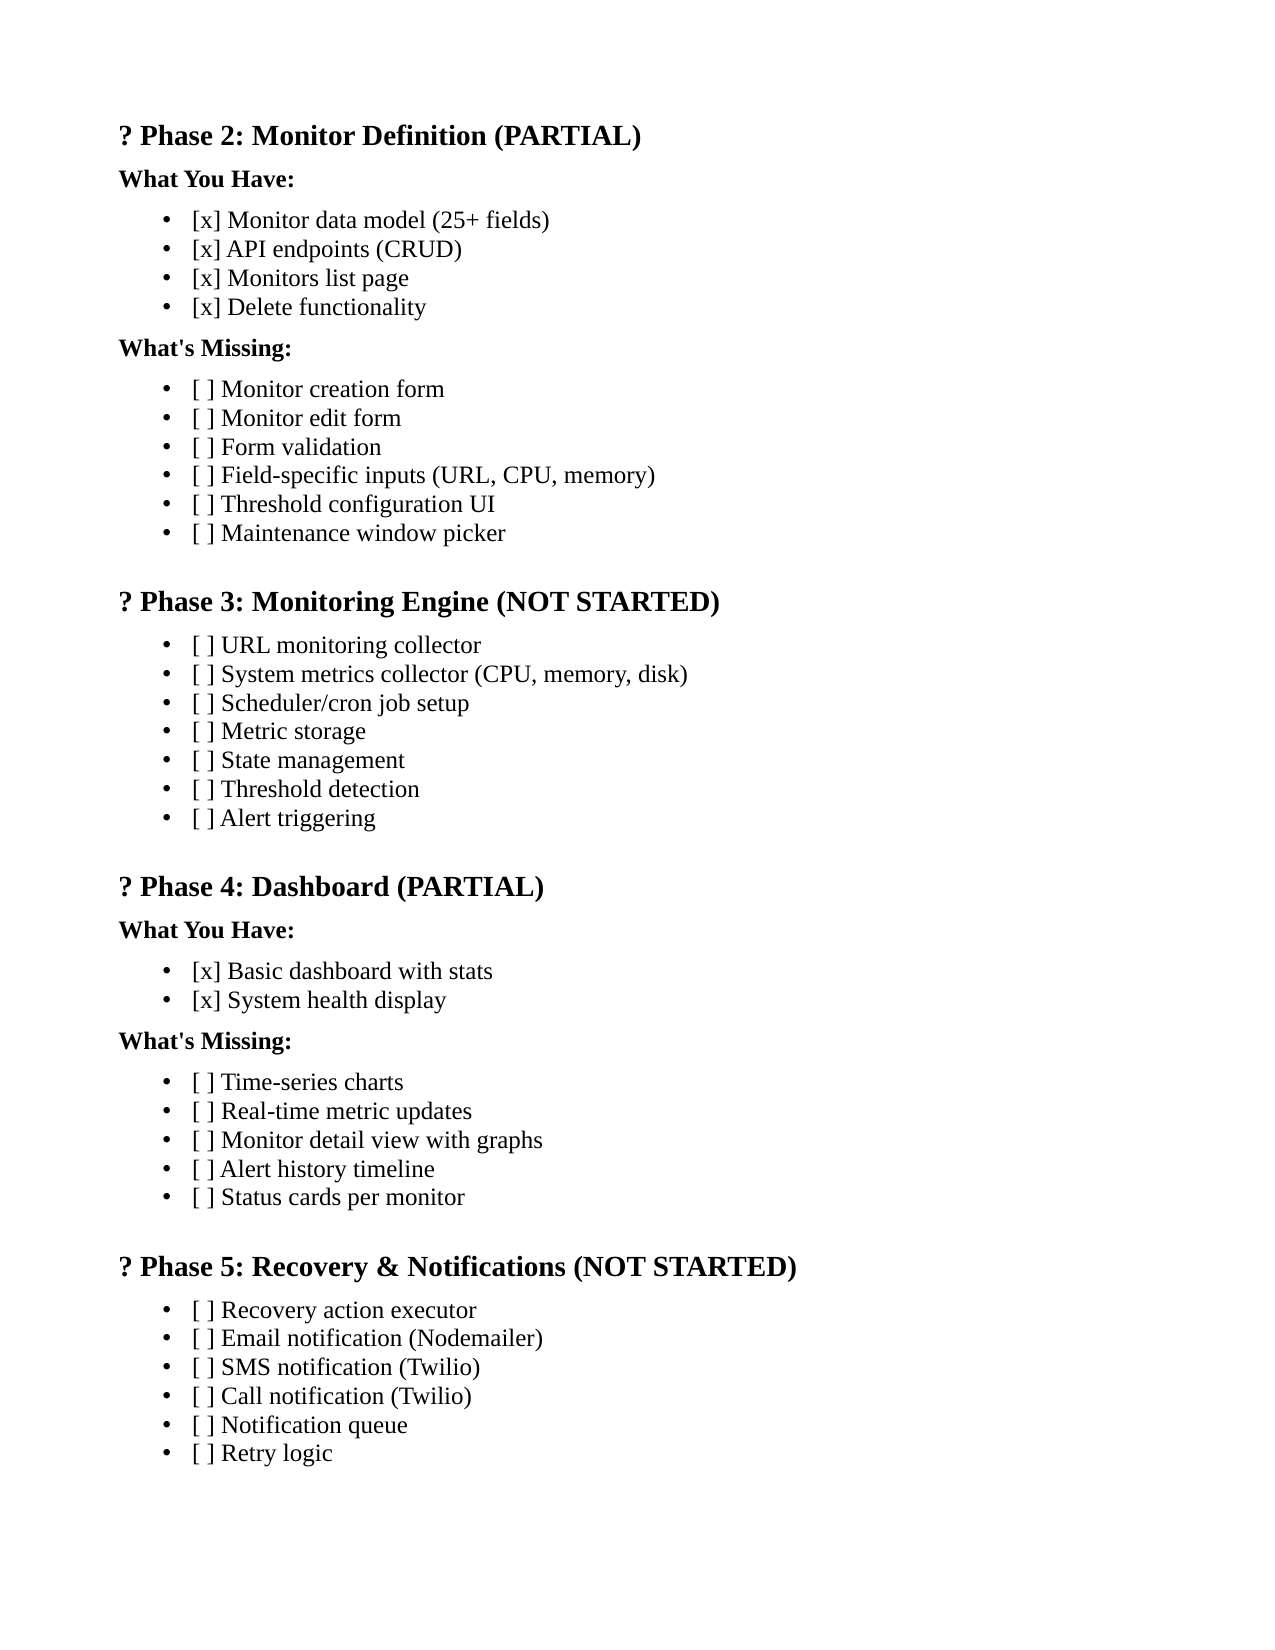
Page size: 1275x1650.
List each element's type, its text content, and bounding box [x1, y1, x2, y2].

list [ ] Email notification (Nodemailer) [162, 1323, 1157, 1352]
list [x] Monitors list page [162, 263, 1157, 292]
list [x] Basic dashboard with stats [162, 956, 1157, 985]
subtitle ? Phase 2: Monitor Definition (PARTIAL) [118, 118, 1157, 152]
list [x] API endpoints (CRUD) [162, 234, 1157, 263]
list [ ] Threshold configuration UI [162, 489, 1157, 518]
subtitle ? Phase 4: Dashboard (PARTIAL) [118, 869, 1157, 902]
list [x] System health display [162, 985, 1157, 1014]
text What's Missing: [118, 1026, 1157, 1055]
list [ ] System metrics collector (CPU, memory, disk) [162, 659, 1157, 688]
list [ ] Threshold detection [162, 774, 1157, 803]
list [ ] Notification queue [162, 1410, 1157, 1438]
list [ ] Time-series charts [162, 1067, 1157, 1096]
list [ ] Call notification (Twilio) [162, 1381, 1157, 1410]
list [ ] Scheduler/cron job setup [162, 688, 1157, 716]
list [ ] Metric storage [162, 716, 1157, 745]
list [x] Monitor data model (25+ fields) [162, 205, 1157, 234]
list [ ] Maintenance window picker [162, 518, 1157, 547]
list [ ] Form validation [162, 432, 1157, 460]
list [ ] Monitor detail view with graphs [162, 1125, 1157, 1154]
list [ ] Alert triggering [162, 803, 1157, 831]
list [ ] State management [162, 745, 1157, 774]
text What's Missing: [118, 333, 1157, 362]
text What You Have: [118, 164, 1157, 193]
list [ ] URL monitoring collector [162, 630, 1157, 659]
list [ ] Status cards per monitor [162, 1182, 1157, 1211]
list [ ] Real-time metric updates [162, 1096, 1157, 1125]
subtitle ? Phase 5: Recovery & Notifications (NOT STARTED) [118, 1249, 1157, 1282]
list [ ] SMS notification (Twilio) [162, 1352, 1157, 1381]
list [ ] Retry logic [162, 1438, 1157, 1467]
list [ ] Alert history timeline [162, 1154, 1157, 1182]
list [ ] Monitor creation form [162, 374, 1157, 403]
subtitle ? Phase 3: Monitoring Engine (NOT STARTED) [118, 584, 1157, 618]
list [ ] Monitor edit form [162, 403, 1157, 432]
list [ ] Field-specific inputs (URL, CPU, memory) [162, 460, 1157, 489]
text What You Have: [118, 915, 1157, 944]
list [ ] Recovery action executor [162, 1295, 1157, 1323]
list [x] Delete functionality [162, 292, 1157, 320]
